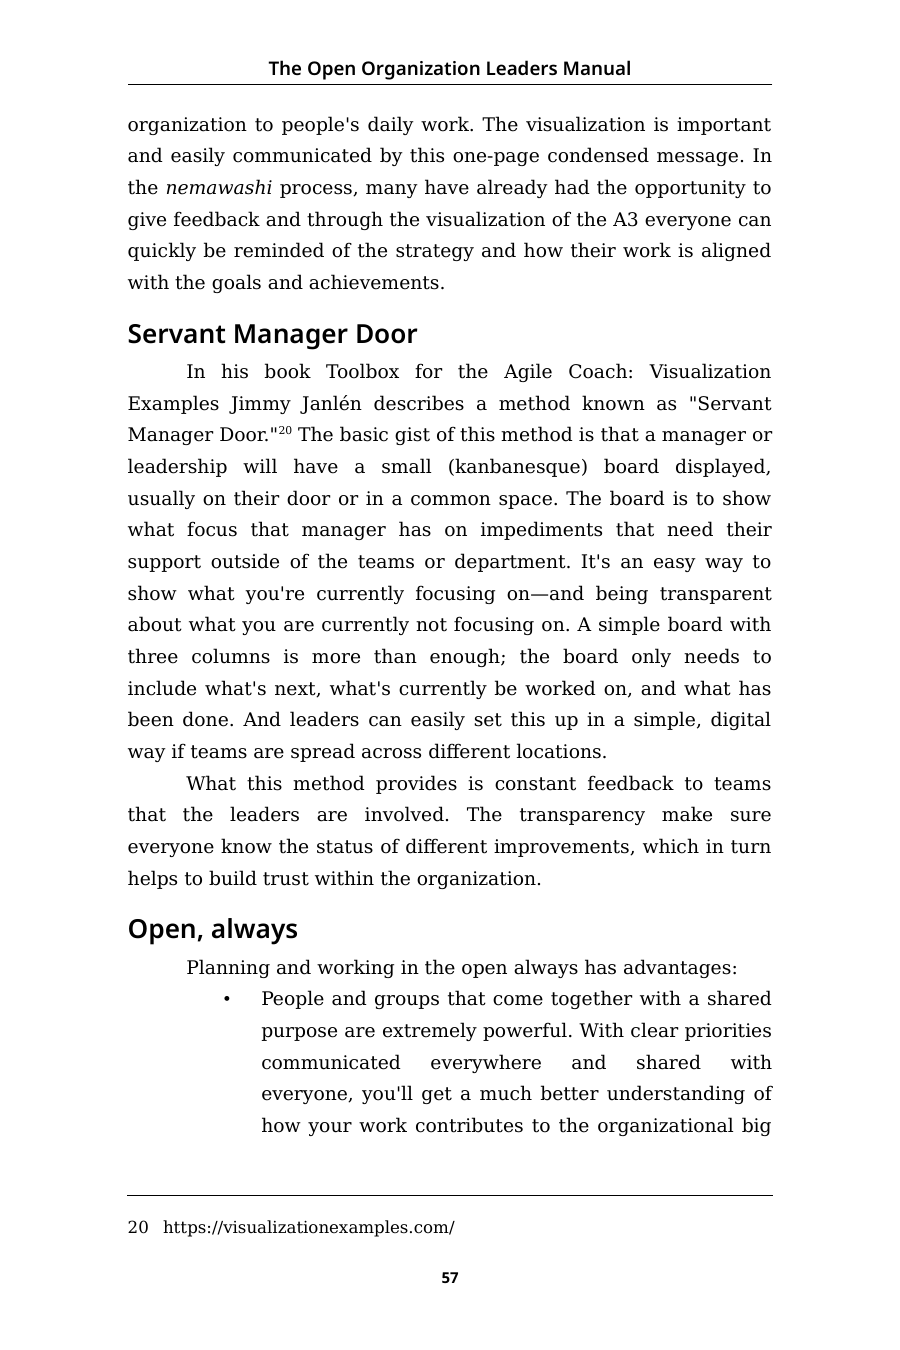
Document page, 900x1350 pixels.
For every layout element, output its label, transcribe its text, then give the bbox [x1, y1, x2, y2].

text https://visualizationexamples.com/ [127, 1218, 772, 1237]
subtitle Servant Manager Door [127, 319, 772, 349]
subtitle Open, always [127, 914, 772, 945]
text In his book Toolbox for the Agile Coach: Visualization Examples Jimmy Janlén describes a method known as "Servant Manager Door." The basic gist of this method is that a manager or leadership will have a small (kanbanesque) board displayed, usually on their door or in a common space. The board is to show what focus that manager has on impediments that need their support outside of the teams or department. It's an easy way to show what you're currently focusing on—and being transparent about what you are currently not focusing on. A simple board with three columns is more than enough; the board only needs to include what's next, what's currently be worked on, and what has been done. And leaders can easily set this up in a simple, digital way if teams are spread across different locations. [127, 361, 772, 763]
list People and groups that come together with a shared purpose are extremely powerful. With clear priorities communicated everywhere and shared with everyone, you'll get a much better understanding of how your work contributes to the organizational big [223, 988, 772, 1137]
text What this method provides is constant feedback to teams that the leaders are involved. The transparency make sure everyone know the status of different improvements, which in turn helps to build trust within the organization. [127, 773, 772, 890]
text organization to people's daily work. The visualization is important and easily communicated by this one-page condensed message. In the nemawashi process, many have already had the opportunity to give feedback and through the visualization of the A3 everyone can quickly be reminded of the strategy and how their work is aligned with the goals and achievements. [127, 114, 772, 294]
text Planning and working in the open always has advantages: [127, 957, 772, 979]
